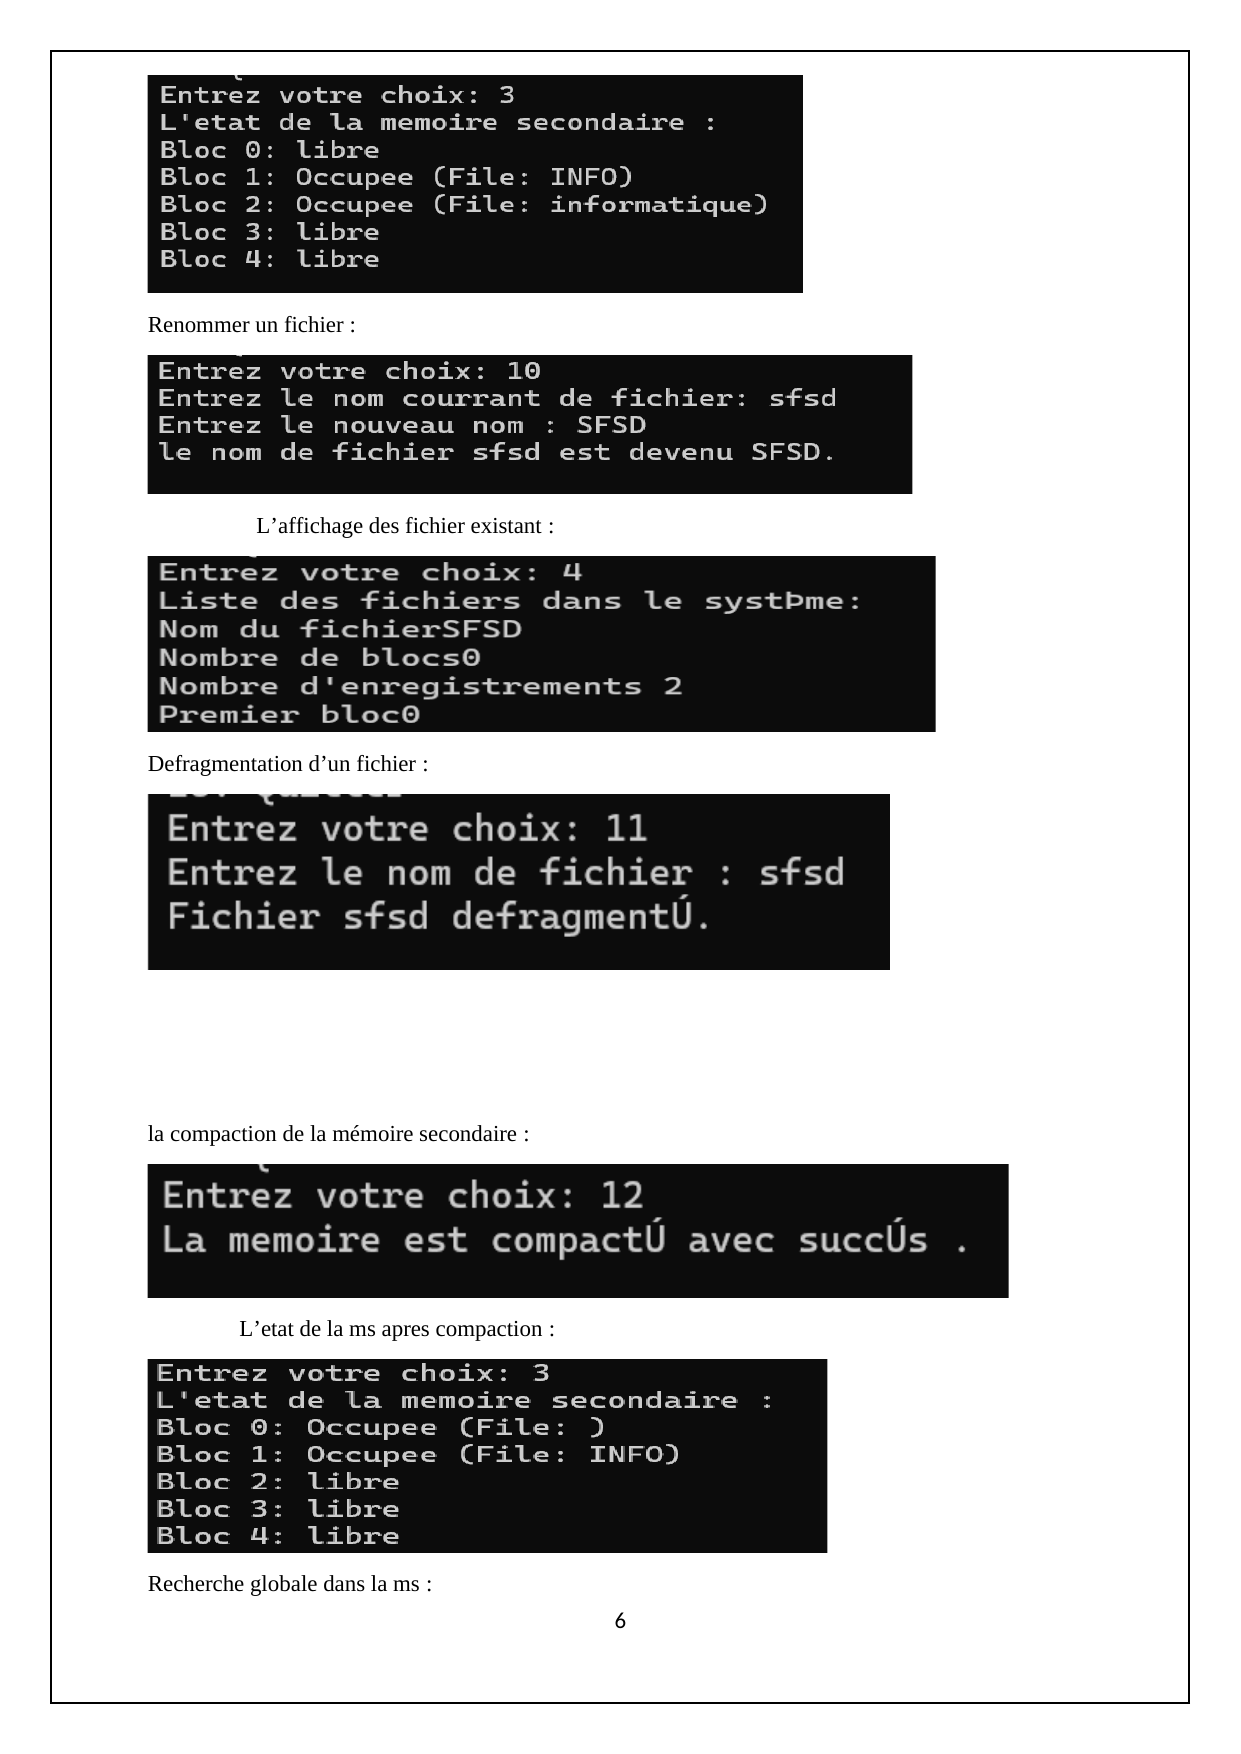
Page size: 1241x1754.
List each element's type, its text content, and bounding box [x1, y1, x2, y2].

text L’affichage des fichier existant : [148, 512, 1093, 538]
text L’etat de la ms apres compaction : [148, 1315, 1093, 1342]
text Defragmentation d’un fichier : [148, 750, 1093, 776]
text Renommer un fichier : [148, 311, 1093, 337]
text la compaction de la mémoire secondaire : [148, 1120, 1093, 1146]
text Recherche globale dans la ms : [148, 1570, 1093, 1597]
